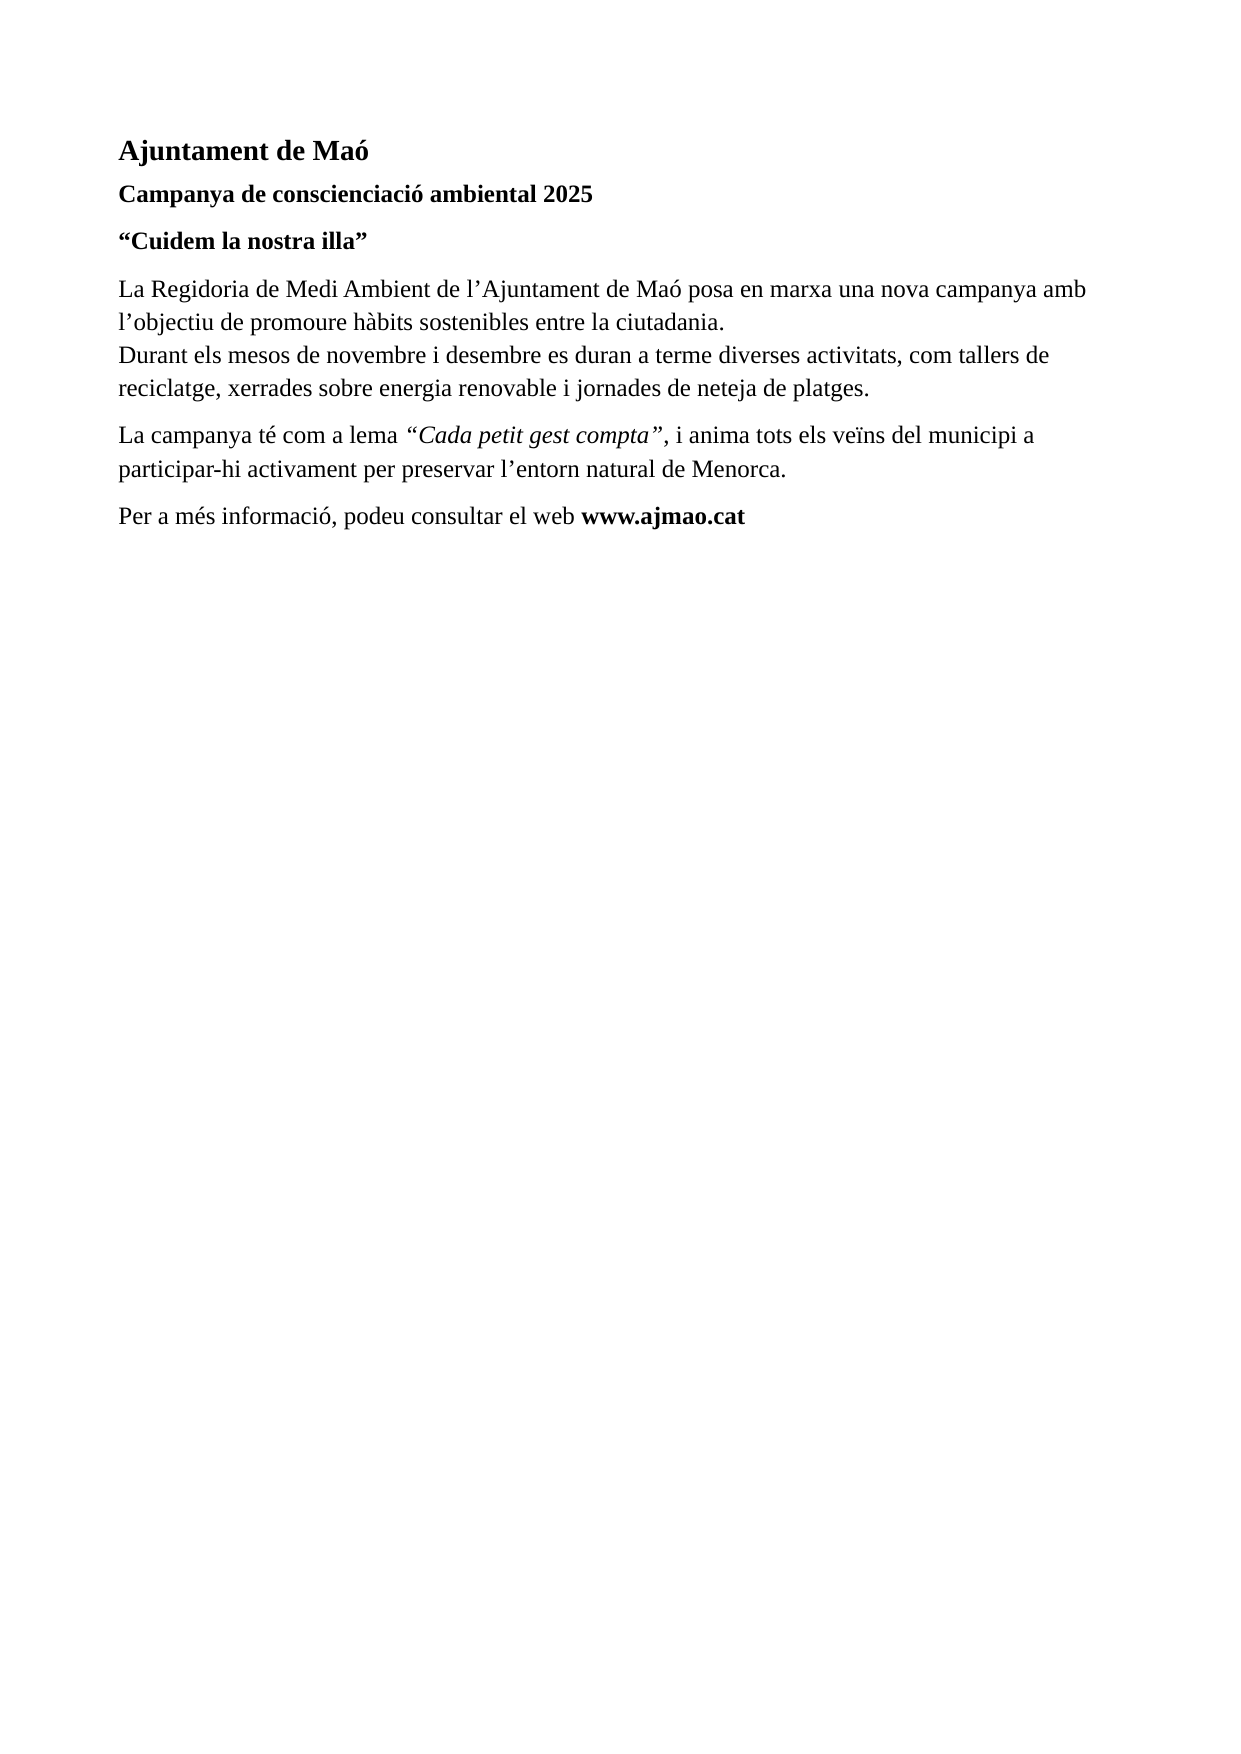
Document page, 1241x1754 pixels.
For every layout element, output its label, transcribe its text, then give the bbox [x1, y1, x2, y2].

text La campanya té com a lema “Cada petit gest compta”, i anima tots els veïns del municipi a participar-hi activament per preservar l’entorn natural de Menorca. [118, 421, 1122, 482]
text “Cuidem la nostra illa” [118, 226, 1122, 255]
subtitle Ajuntament de Maó [118, 133, 1122, 166]
text Campanya de conscienciació ambiental 2025 [118, 179, 1122, 207]
text Per a més informació, podeu consultar el web www.ajmao.cat [118, 501, 1122, 530]
text La Regidoria de Medi Ambient de l’Ajuntament de Maó posa en marxa una nova campanya amb l’objectiu de promoure hàbits sostenibles entre la ciutadania. Durant els mesos de novembre i desembre es duran a terme diverses activitats, com tallers de reciclatge, xerrades sobre energia renovable i jornades de neteja de platges. [118, 274, 1122, 402]
